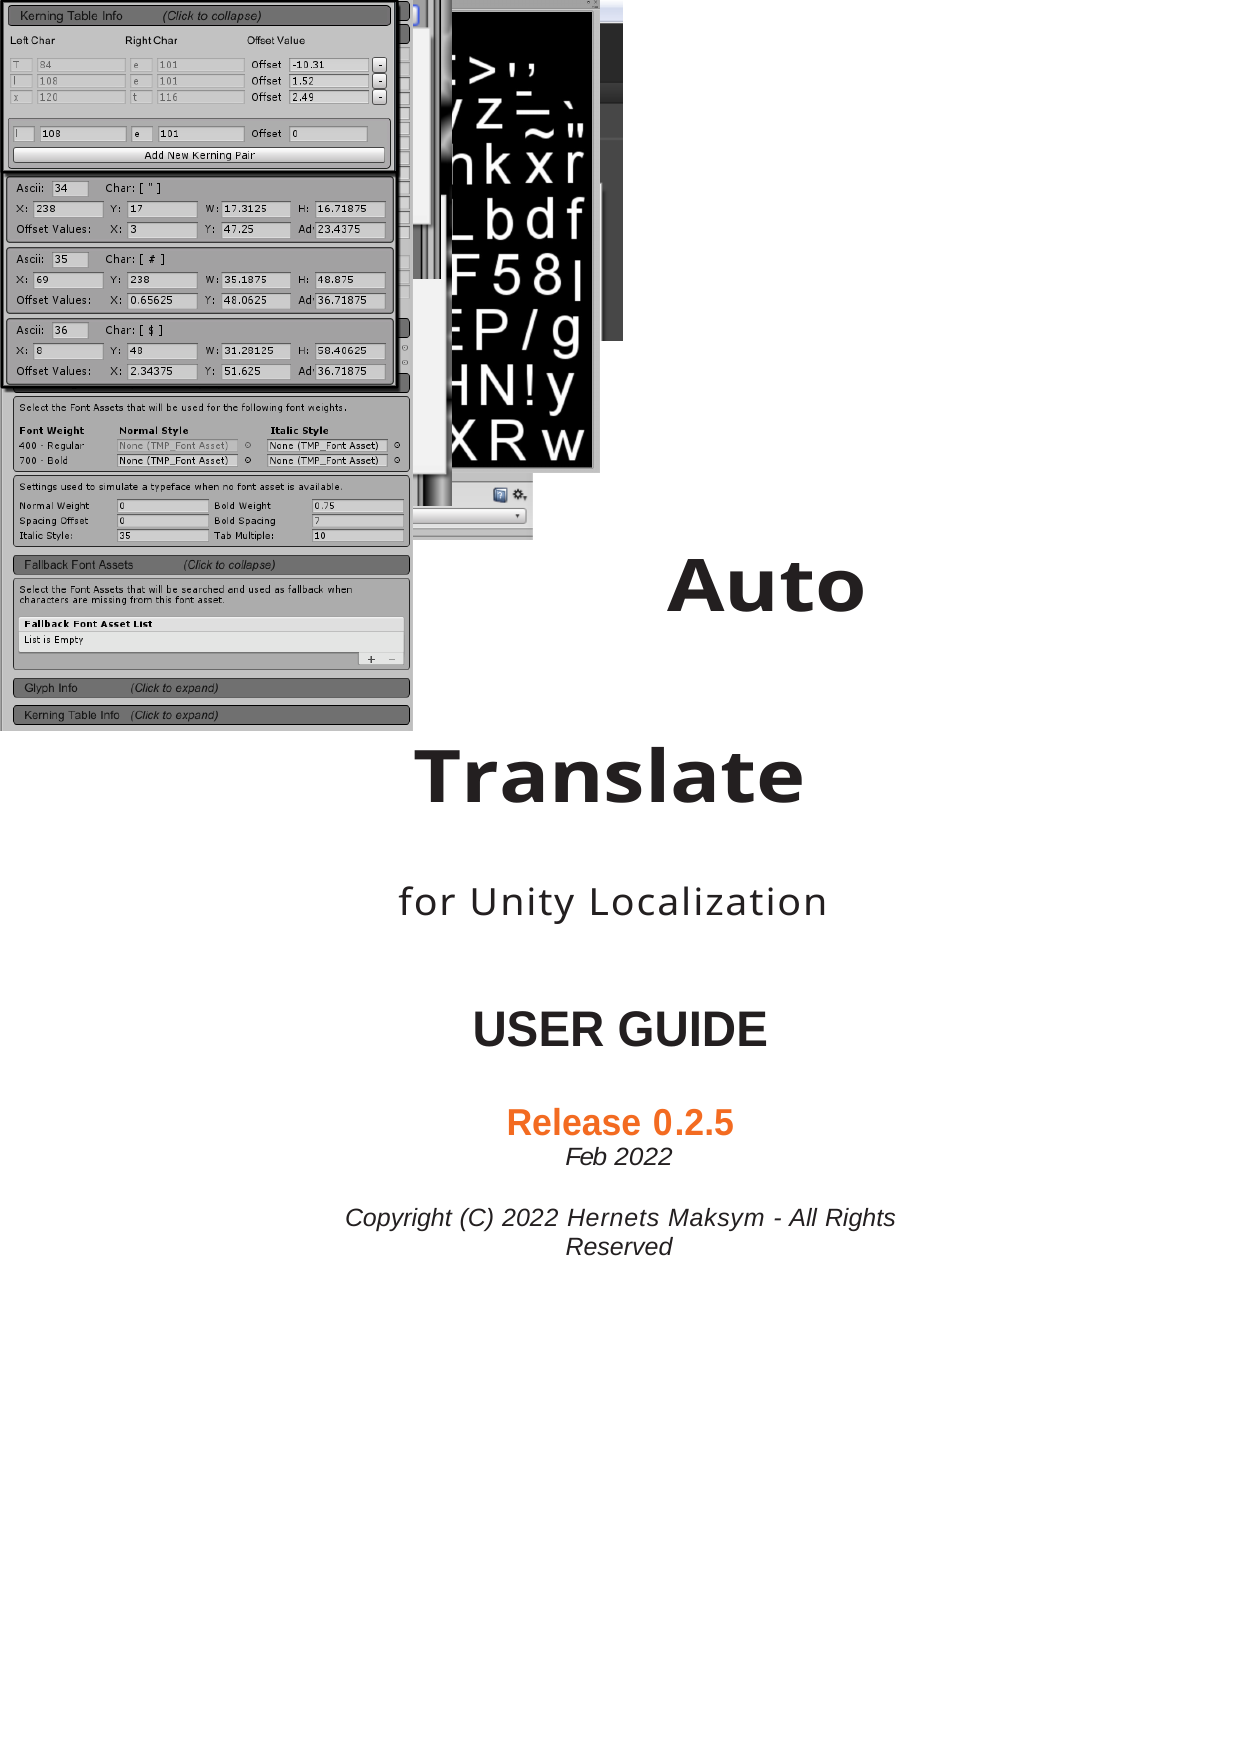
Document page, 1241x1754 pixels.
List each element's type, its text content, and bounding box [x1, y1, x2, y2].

subtitle for Unity Localization [318, 890, 926, 922]
text Release 0.2.5 [318, 1101, 922, 1143]
text Feb 2022 [318, 1143, 922, 1171]
picture [0, 0, 623, 731]
text Copyright (C) 2022 Hernets Maksym - All Rights Reserved [318, 1203, 922, 1260]
text USER GUIDE [318, 999, 922, 1057]
title Auto Translate [318, 332, 922, 890]
